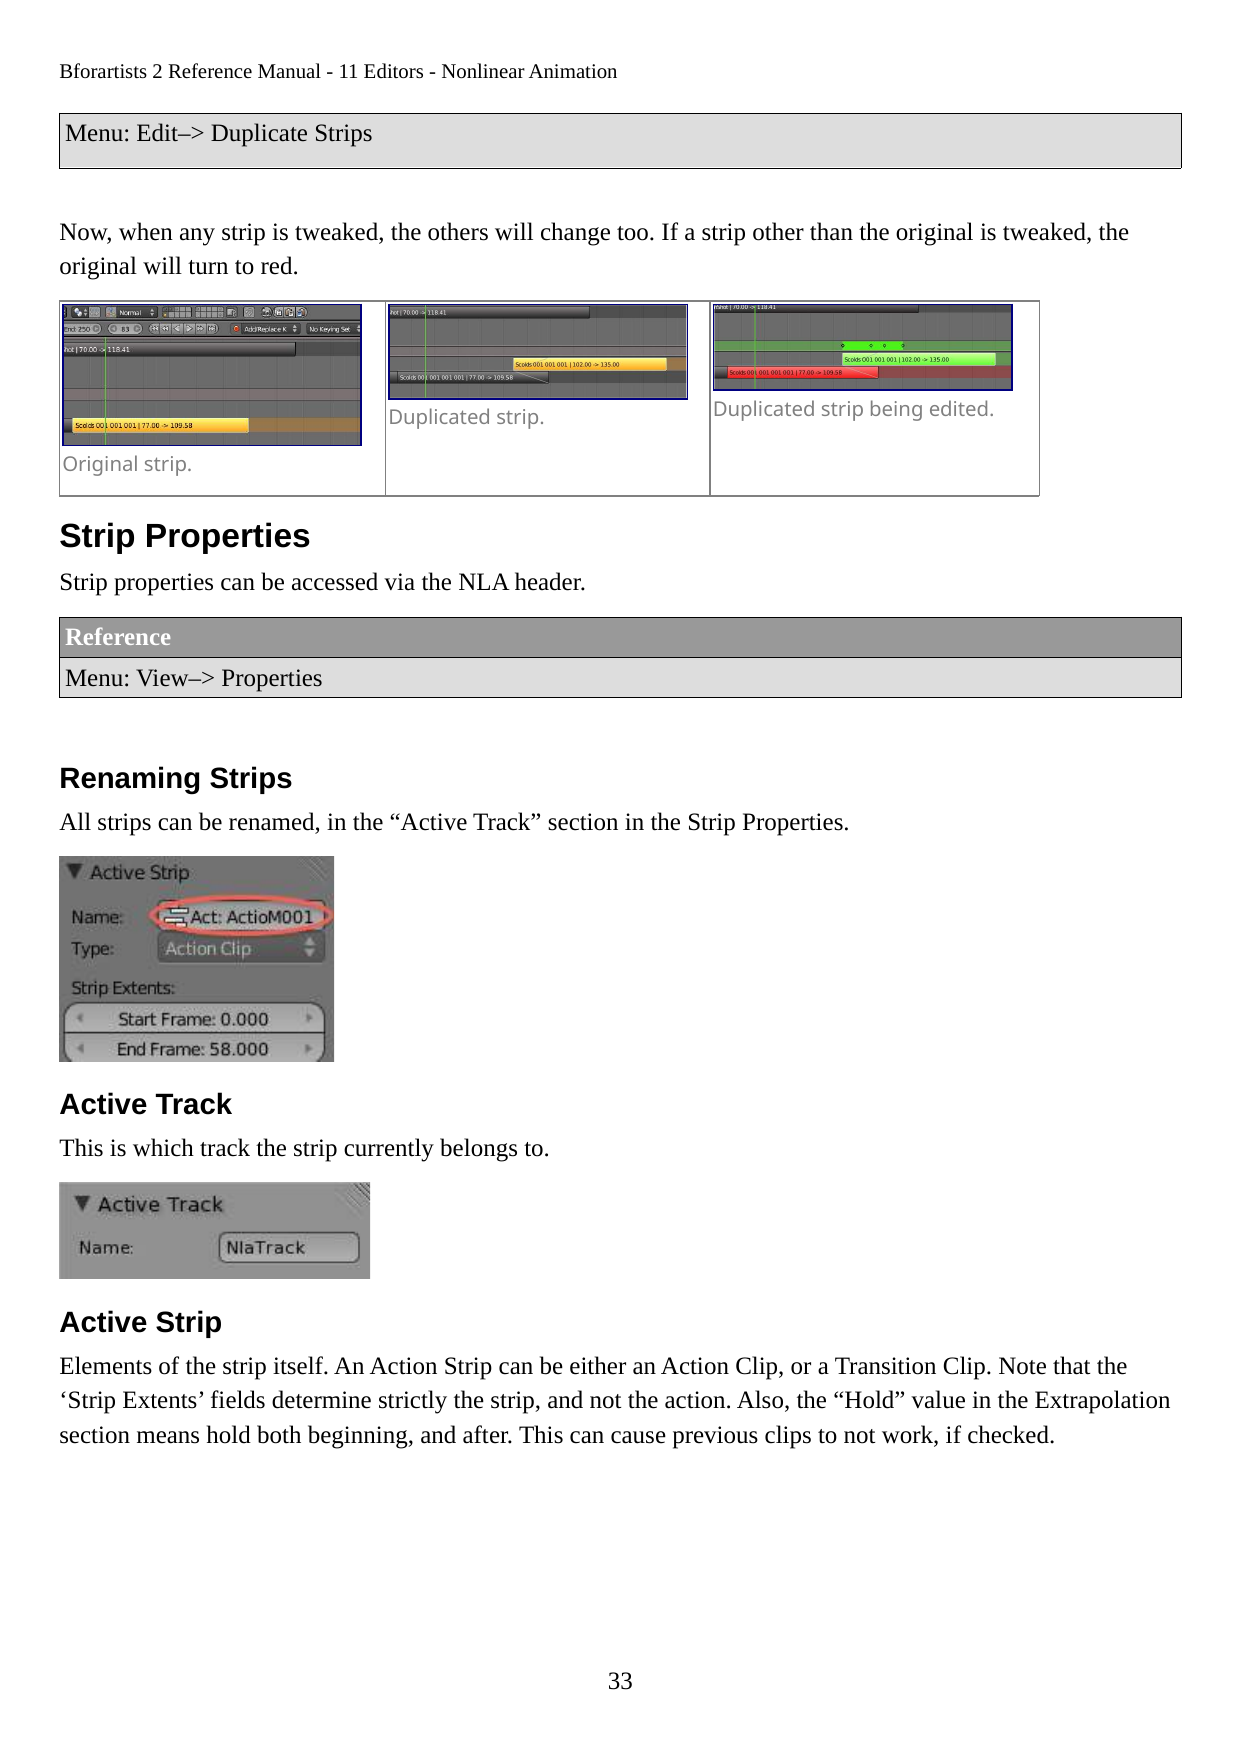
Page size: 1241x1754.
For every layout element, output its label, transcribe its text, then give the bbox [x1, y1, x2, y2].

table_cell Menu: View–> Properties [60, 658, 1181, 697]
picture [64, 305, 360, 445]
table_header Original strip. [60, 302, 385, 495]
text All strips can be renamed, in the “Active Track” section in the Strip Properties. [59, 807, 1181, 836]
table_header Reference [60, 618, 1181, 657]
text This is which track the strip currently belongs to. [59, 1133, 1181, 1162]
table_cell Menu: Edit–> Duplicate Strips [60, 114, 1181, 167]
picture [59, 1182, 371, 1279]
table_header Duplicated strip being edited. [711, 302, 1039, 495]
text Elements of the strip itself. An Action Strip can be either an Action Clip, or a Transition Clip. Note that the ‘Strip Extents’ fields determine strictly the strip, and not the action. Also, the “Hold” value in the Extrapolation section means hold both beginning, and after. This can cause previous clips to not work, if checked. [59, 1351, 1181, 1449]
picture [59, 856, 335, 1062]
picture [714, 305, 1011, 389]
text Now, when any strip is tweaked, the others will change too. If a strip other than the original is tweaked, the original will turn to red. [59, 217, 1181, 280]
subtitle Active Strip [59, 1305, 1181, 1338]
subtitle Strip Properties [59, 516, 1181, 555]
table_header Duplicated strip. [386, 302, 709, 495]
subtitle Active Track [59, 1087, 1181, 1121]
picture [390, 305, 687, 398]
subtitle Renaming Strips [59, 761, 1181, 795]
text Strip properties can be accessed via the NLA header. [59, 567, 1181, 596]
